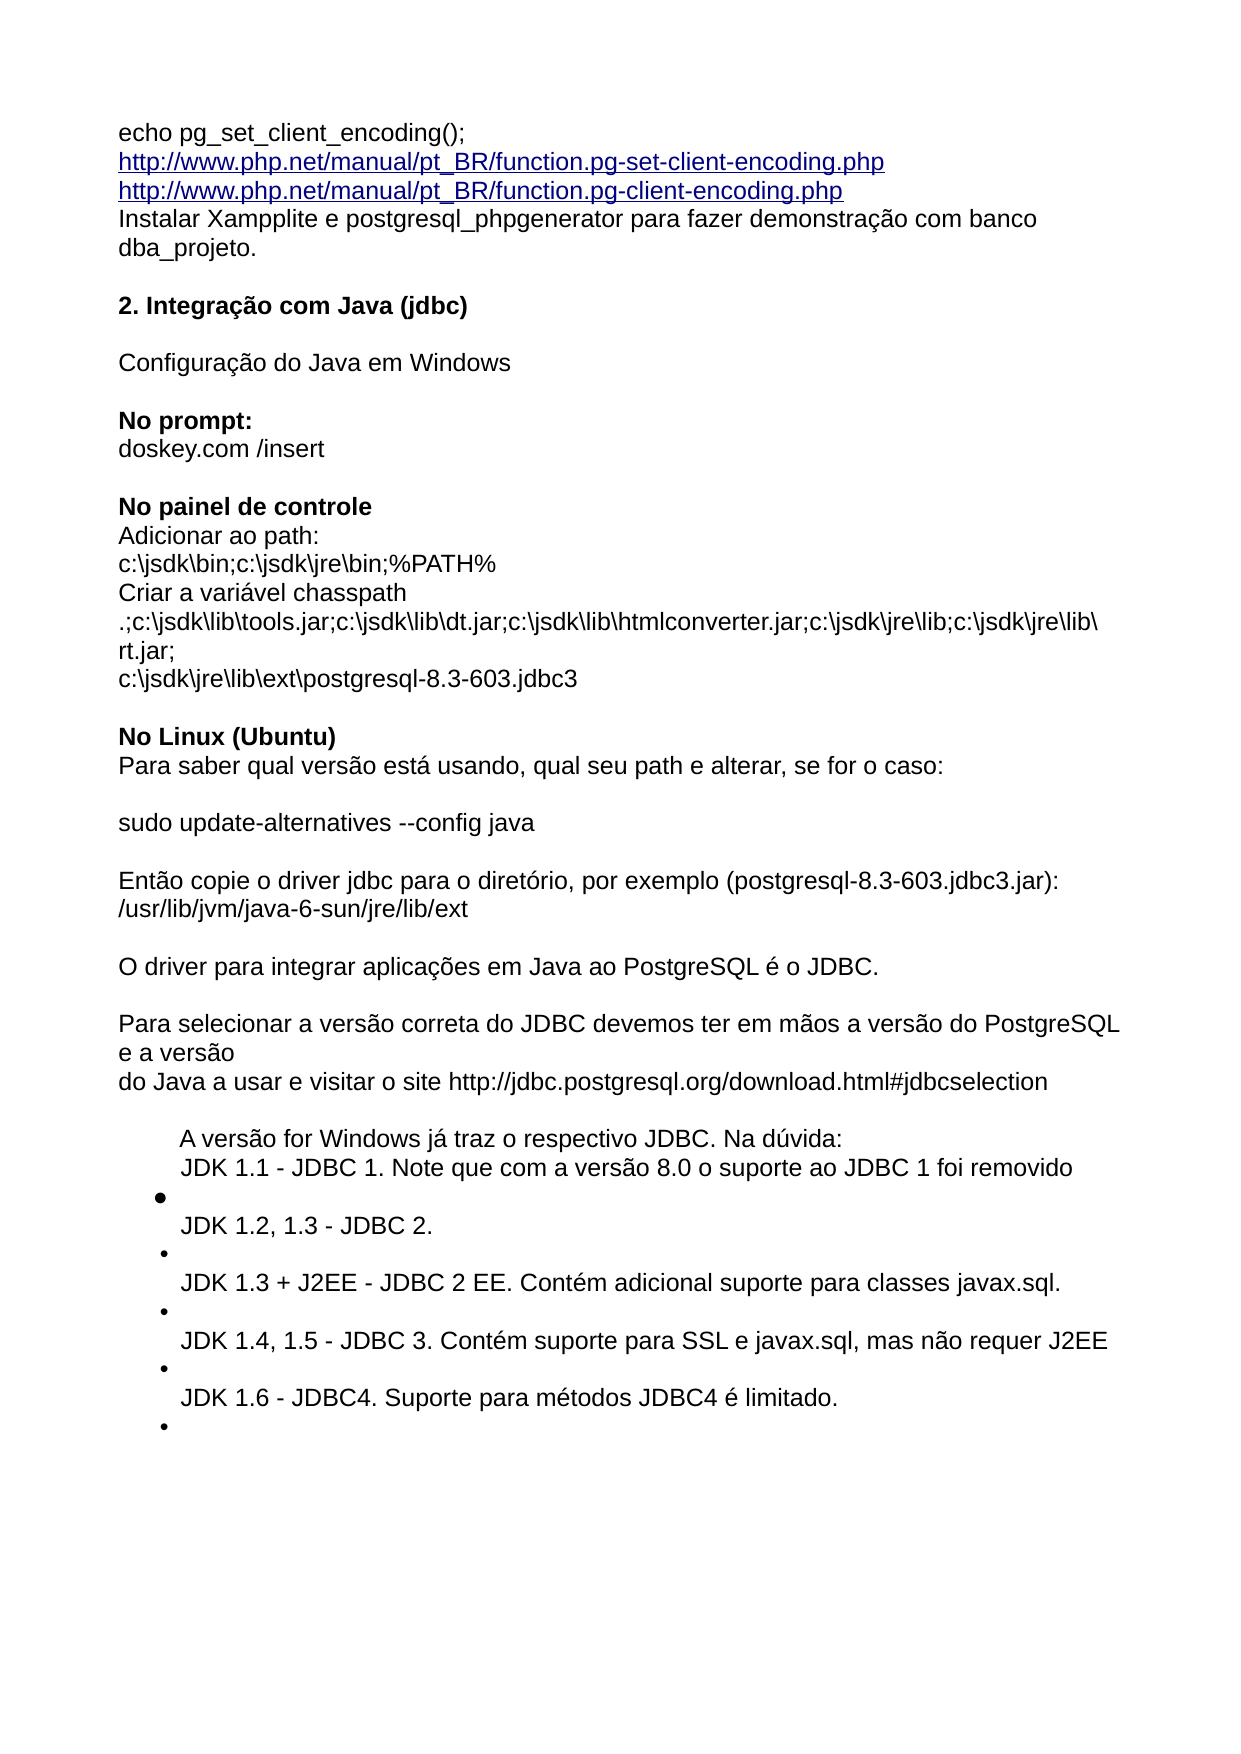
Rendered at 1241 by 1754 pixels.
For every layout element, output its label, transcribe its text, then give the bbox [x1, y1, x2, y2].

text http://www.php.net/manual/pt_BR/function.pg-set-client-encoding.php [118, 147, 1122, 176]
text JDK 1.3 + J2EE - JDBC 2 EE. Contém adicional suporte para classes javax.sql. [118, 1268, 1122, 1297]
text Então copie o driver jdbc para o diretório, por exemplo (postgresql-8.3-603.jdbc3.jar): [118, 866, 1122, 894]
text Criar a variável chasspath [118, 578, 1122, 607]
text echo pg_set_client_encoding(); [118, 118, 1122, 147]
text doskey.com /insert [118, 434, 1122, 463]
text JDK 1.6 - JDBC4. Suporte para métodos JDBC4 é limitado. [118, 1383, 1122, 1412]
text http://www.php.net/manual/pt_BR/function.pg-client-encoding.php [118, 176, 1122, 204]
text /usr/lib/jvm/java-6-sun/jre/lib/ext [118, 894, 1122, 923]
text Configuração do Java em Windows [118, 348, 1122, 377]
text c:\jsdk\bin;c:\jsdk\jre\bin;%PATH% [118, 549, 1122, 578]
text JDK 1.4, 1.5 - JDBC 3. Contém suporte para SSL e javax.sql, mas não requer J2EE [118, 1326, 1122, 1354]
text • [118, 1412, 1122, 1441]
text No prompt: [118, 406, 1122, 434]
text do Java a usar e visitar o site http://jdbc.postgresql.org/download.html#jdbcselection [118, 1067, 1122, 1096]
text sudo update-alternatives --config java [118, 808, 1122, 837]
text O driver para integrar aplicações em Java ao PostgreSQL é o JDBC. [118, 952, 1122, 981]
text ● [118, 1182, 1122, 1211]
text Adicionar ao path: [118, 521, 1122, 549]
text • [118, 1354, 1122, 1383]
text No Linux (Ubuntu) [118, 722, 1122, 751]
text JDK 1.1 - JDBC 1. Note que com a versão 8.0 o suporte ao JDBC 1 foi removido [118, 1153, 1122, 1182]
text Instalar Xampplite e postgresql_phpgenerator para fazer demonstração com banco dba_projeto. [118, 204, 1122, 262]
text Para saber qual versão está usando, qual seu path e alterar, se for o caso: [118, 751, 1122, 779]
text • [118, 1239, 1122, 1268]
text 2. Integração com Java (jdbc) [118, 291, 1122, 319]
text No painel de controle [118, 492, 1122, 521]
text A versão for Windows já traz o respectivo JDBC. Na dúvida: [118, 1124, 1122, 1153]
text .;c:\jsdk\lib\tools.jar;c:\jsdk\lib\dt.jar;c:\jsdk\lib\htmlconverter.jar;c:\jsdk\jre\lib;c:\jsdk\jre\lib\rt.jar; [118, 607, 1122, 664]
text JDK 1.2, 1.3 - JDBC 2. [118, 1211, 1122, 1239]
text Para selecionar a versão correta do JDBC devemos ter em mãos a versão do PostgreSQL e a versão [118, 1009, 1122, 1067]
text • [118, 1297, 1122, 1326]
text c:\jsdk\jre\lib\ext\postgresql-8.3-603.jdbc3 [118, 664, 1122, 693]
